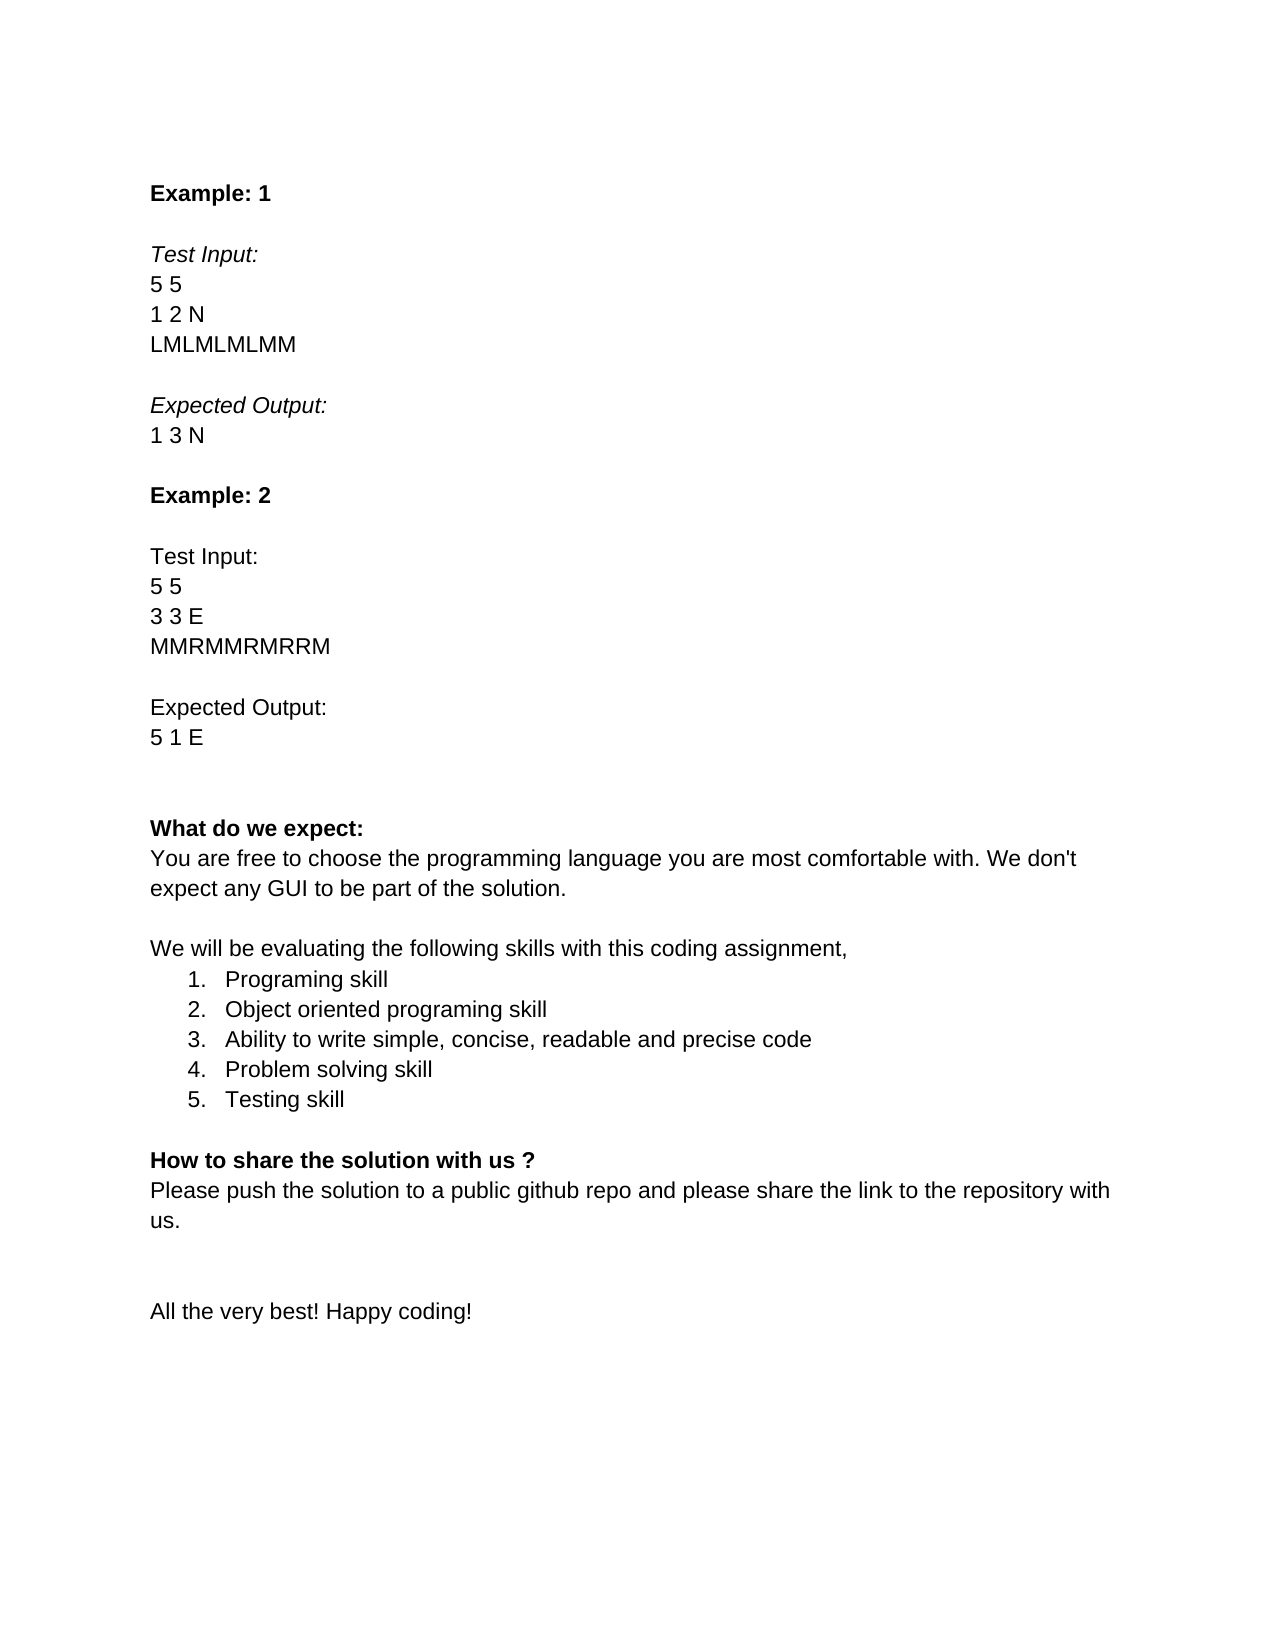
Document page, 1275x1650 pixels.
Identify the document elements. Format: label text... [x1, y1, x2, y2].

text 5 5 [150, 271, 1125, 297]
text 5 1 E [150, 724, 1125, 750]
text Expected Output: [150, 392, 1125, 418]
text How to share the solution with us ? [150, 1147, 1125, 1173]
text 3 3 E [150, 603, 1125, 629]
list Object oriented programing skill [187, 996, 1125, 1022]
list Ability to write simple, concise, readable and precise code [187, 1026, 1125, 1052]
text Expected Output: [150, 694, 1125, 720]
text Example: 1 [150, 180, 1125, 207]
text 1 2 N [150, 301, 1125, 327]
text LMLMLMLMM [150, 331, 1125, 358]
text MMRMMRMRRM [150, 633, 1125, 660]
list Programing skill [187, 966, 1125, 992]
list Problem solving skill [187, 1056, 1125, 1083]
text We will be evaluating the following skills with this coding assignment, [150, 935, 1125, 962]
text What do we expect: [150, 814, 1125, 841]
list Testing skill [187, 1086, 1125, 1113]
text You are free to choose the programming language you are most comfortable with. We don't expect any GUI to be part of the solution. [150, 845, 1125, 901]
text 5 5 [150, 573, 1125, 599]
text 1 3 N [150, 422, 1125, 448]
text Test Input: [150, 543, 1125, 569]
text All the very best! Happy coding! [150, 1298, 1125, 1324]
text Example: 2 [150, 482, 1125, 509]
text Test Input: [150, 241, 1125, 267]
text Please push the solution to a public github repo and please share the link to the repository with us. [150, 1177, 1125, 1234]
